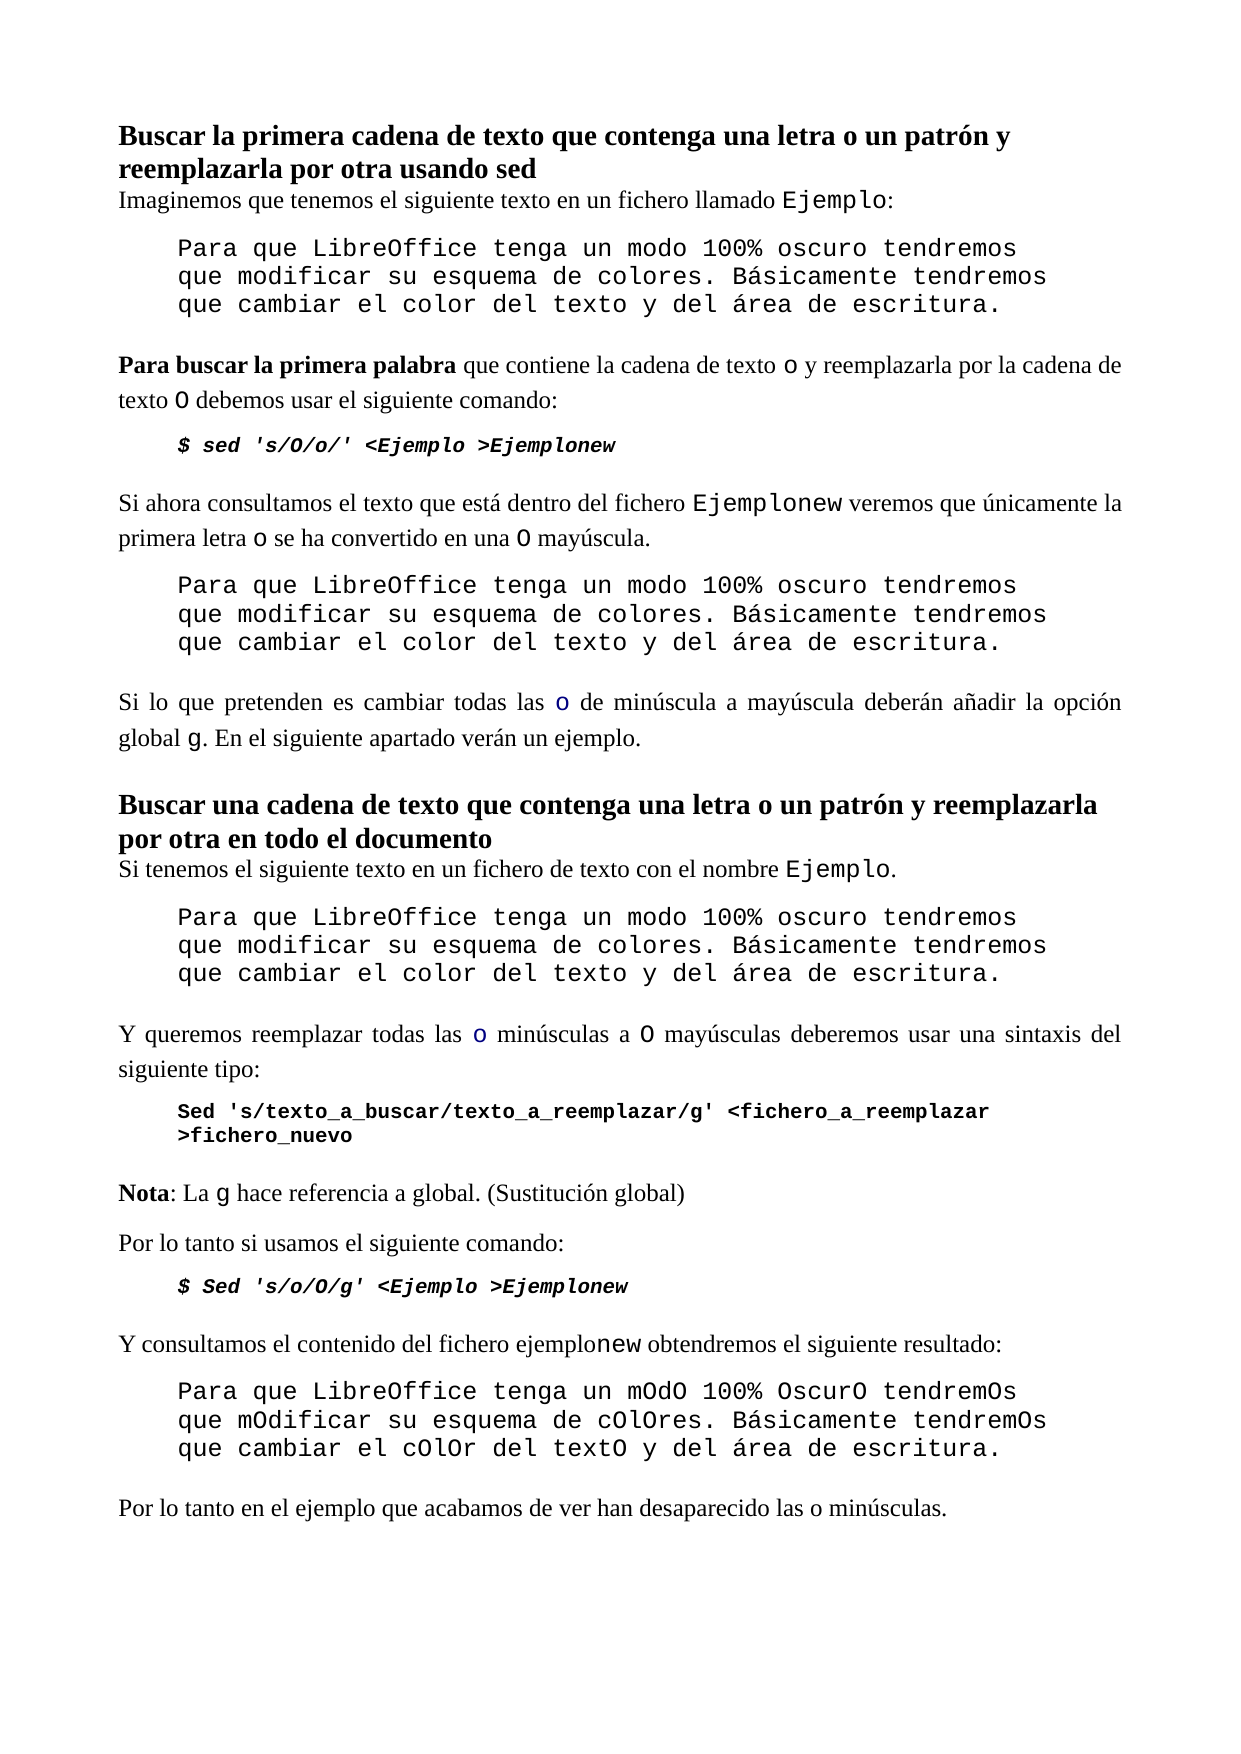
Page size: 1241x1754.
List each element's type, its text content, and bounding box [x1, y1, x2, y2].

text Por lo tanto en el ejemplo que acabamos de ver han desaparecido las o minúsculas. [118, 1493, 1122, 1522]
text $ sed 's/O/o/' <Ejemplo >Ejemplonew [177, 435, 1063, 458]
text Para que LibreOffice tenga un modo 100% oscuro tendremos que modificar su esquema de colores. Básicamente tendremos que cambiar el color del texto y del área de escritura. [177, 235, 1063, 320]
text Para que LibreOffice tenga un modo 100% oscuro tendremos que modificar su esquema de colores. Básicamente tendremos que cambiar el color del texto y del área de escritura. [177, 904, 1063, 989]
text Y queremos reemplazar todas las o minúsculas a O mayúsculas deberemos usar una sintaxis del siguiente tipo: [118, 1019, 1122, 1083]
text Por lo tanto si usamos el siguiente comando: [118, 1228, 1122, 1257]
subtitle Buscar una cadena de texto que contenga una letra o un patrón y reemplazarla por otra en todo el documento [118, 787, 1122, 854]
text Para que LibreOffice tenga un modo 100% oscuro tendremos que modificar su esquema de colores. Básicamente tendremos que cambiar el color del texto y del área de escritura. [177, 573, 1063, 658]
text Para que LibreOffice tenga un mOdO 100% OscurO tendremOs que mOdificar su esquema de cOlOres. Básicamente tendremOs que cambiar el cOlOr del textO y del área de escritura. [177, 1379, 1063, 1464]
text Y consultamos el contenido del fichero ejemplonew obtendremos el siguiente resultado: [118, 1329, 1122, 1360]
text Si tenemos el siguiente texto en un fichero de texto con el nombre Ejemplo. [118, 854, 1122, 885]
text Si ahora consultamos el texto que está dentro del fichero Ejemplonew veremos que únicamente la primera letra o se ha convertido en una O mayúscula. [118, 488, 1122, 554]
text Imaginemos que tenemos el siguiente texto en un fichero llamado Ejemplo: [118, 185, 1122, 216]
subtitle Buscar la primera cadena de texto que contenga una letra o un patrón y reemplazarla por otra usando sed [118, 118, 1122, 185]
text Para buscar la primera palabra que contiene la cadena de texto o y reemplazarla por la cadena de texto O debemos usar el siguiente comando: [118, 350, 1122, 416]
text Sed 's/texto_a_buscar/texto_a_reemplazar/g' <fichero_a_reemplazar >fichero_nuevo [177, 1101, 1063, 1149]
text Si lo que pretenden es cambiar todas las o de minúscula a mayúscula deberán añadir la opción global g. En el siguiente apartado verán un ejemplo. [118, 687, 1122, 753]
text $ Sed 's/o/O/g' <Ejemplo >Ejemplonew [177, 1276, 1063, 1299]
text Nota: La g hace referencia a global. (Sustitución global) [118, 1178, 1122, 1209]
